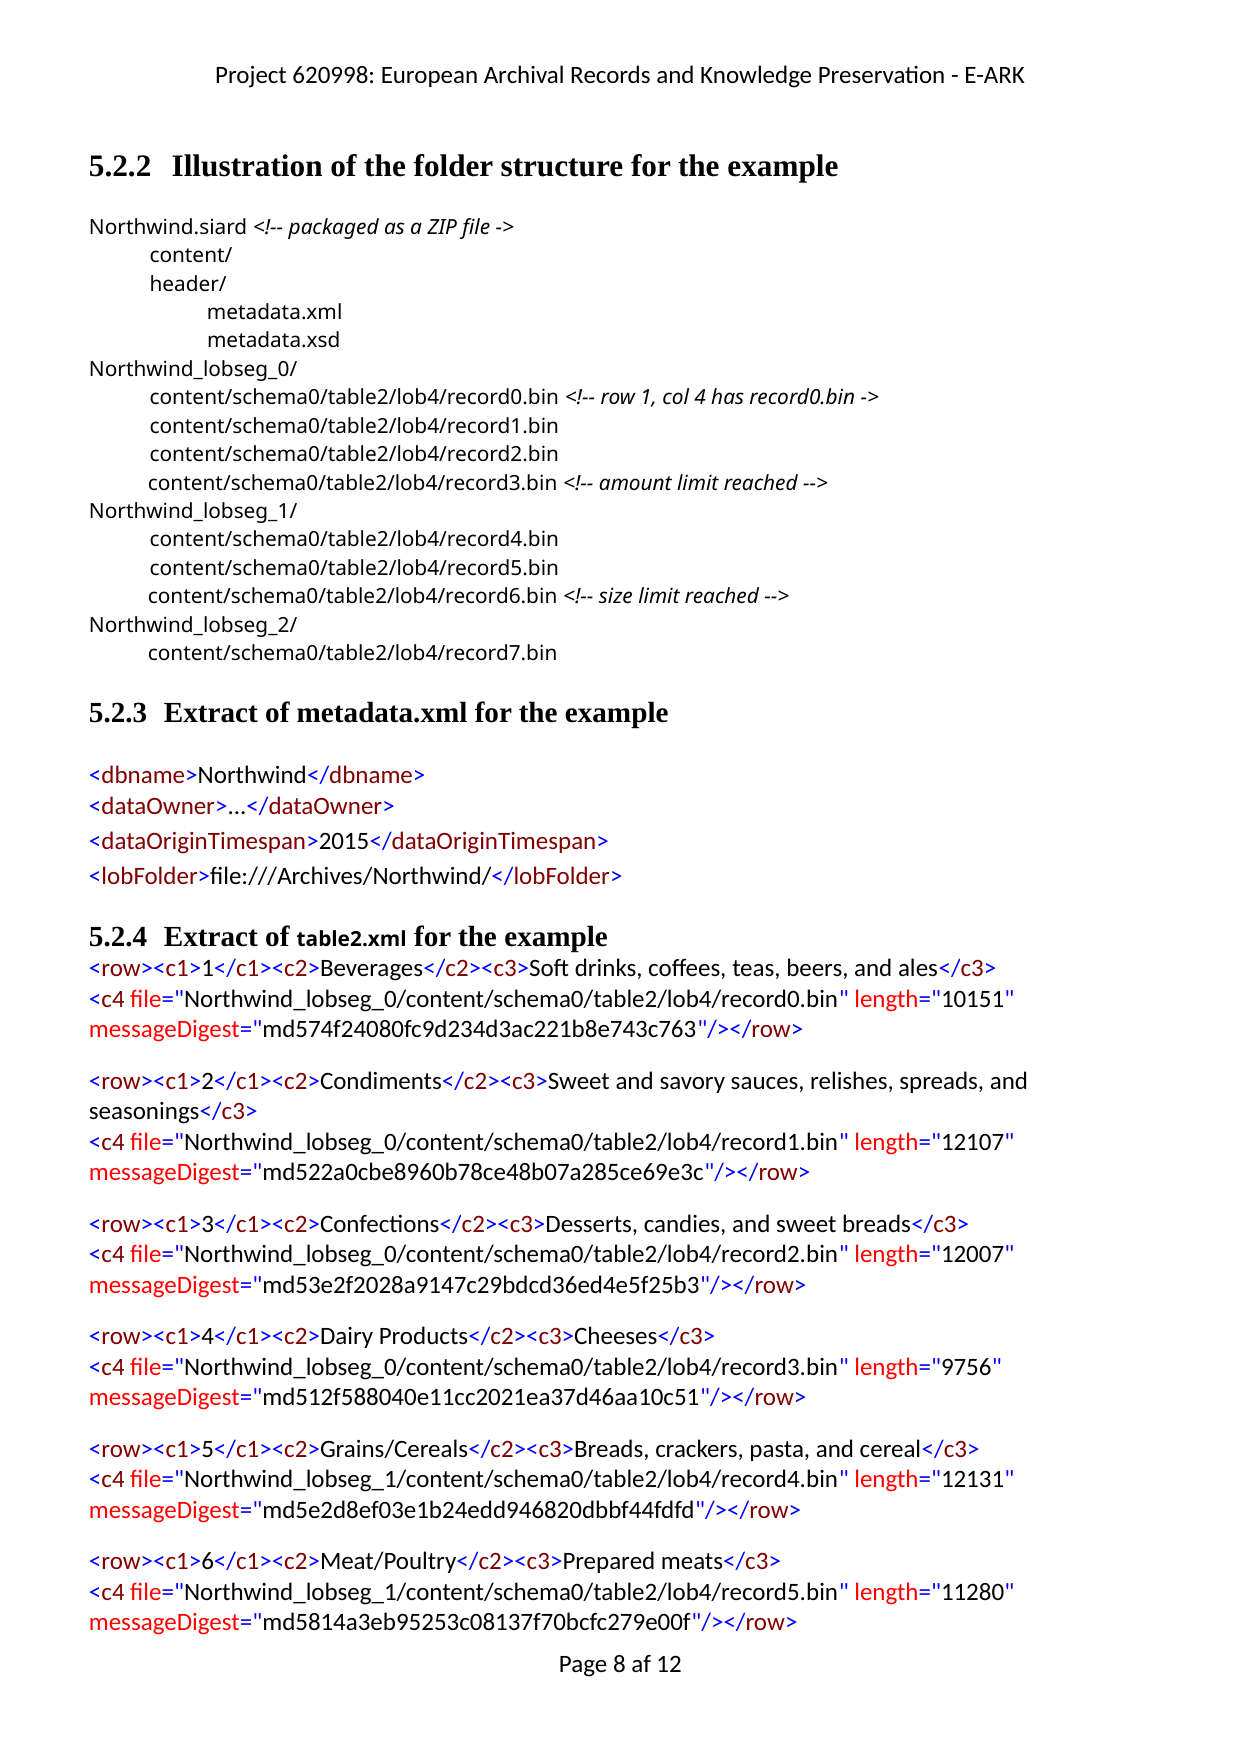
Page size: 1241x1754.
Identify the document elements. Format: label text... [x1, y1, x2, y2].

text metadata.xml [89, 297, 1152, 326]
text content/schema0/table2/lob4/record3.bin <!-- amount limit reached --> [89, 468, 1152, 496]
text Northwind_lobseg_2/ [89, 610, 1152, 638]
text header/ [89, 269, 1152, 297]
text Northwind_lobseg_0/ [89, 354, 1152, 382]
list Illustration of the folder structure for the example [89, 147, 1152, 183]
text content/schema0/table2/lob4/record7.bin [89, 638, 1152, 667]
text <row><c1>2</c1><c2>Condiments</c2><c3>Sweet and savory sauces, relishes, spreads, and seasonings</c3> <c4 file="Northwind_lobseg_0/content/schema0/table2/lob4/record1.bin" length="12107" messageDigest="md522a0cbe8960b78ce48b07a285ce69e3c"/></row> [89, 1065, 1152, 1187]
list Extract of table2.xml for the example [89, 919, 1152, 953]
text <row><c1>3</c1><c2>Confections</c2><c3>Desserts, candies, and sweet breads</c3> <c4 file="Northwind_lobseg_0/content/schema0/table2/lob4/record2.bin" length="12007" messageDigest="md53e2f2028a9147c29bdcd36ed4e5f25b3"/></row> [89, 1208, 1152, 1299]
text Northwind_lobseg_1/ [89, 496, 1152, 524]
text content/schema0/table2/lob4/record5.bin [89, 553, 1152, 581]
text content/schema0/table2/lob4/record2.bin [89, 439, 1152, 468]
text content/schema0/table2/lob4/record4.bin [89, 524, 1152, 553]
text <dataOriginTimespan>2015</dataOriginTimespan> [89, 825, 1152, 856]
list Extract of metadata.xml for the example [89, 696, 1152, 729]
text <row><c1>4</c1><c2>Dairy Products</c2><c3>Cheeses</c3> <c4 file="Northwind_lobseg_0/content/schema0/table2/lob4/record3.bin" length="9756" messageDigest="md512f588040e11cc2021ea37d46aa10c51"/></row> [89, 1320, 1152, 1412]
text Northwind.siard <!-- packaged as a ZIP file -> [89, 212, 1152, 240]
text <lobFolder>file:///Archives/Northwind/</lobFolder> [89, 860, 1152, 891]
text <row><c1>1</c1><c2>Beverages</c2><c3>Soft drinks, coffees, teas, beers, and ales</c3> <c4 file="Northwind_lobseg_0/content/schema0/table2/lob4/record0.bin" length="10151" messageDigest="md574f24080fc9d234d3ac221b8e743c763"/></row> [89, 953, 1152, 1044]
text <row><c1>6</c1><c2>Meat/Poultry</c2><c3>Prepared meats</c3> <c4 file="Northwind_lobseg_1/content/schema0/table2/lob4/record5.bin" length="11280" messageDigest="md5814a3eb95253c08137f70bcfc279e00f"/></row> [89, 1545, 1152, 1637]
text metadata.xsd [89, 326, 1152, 354]
text <dataOwner>...</dataOwner> [89, 790, 1152, 821]
text <dbname>Northwind</dbname> [89, 759, 1152, 790]
text content/ [89, 240, 1152, 269]
text <row><c1>5</c1><c2>Grains/Cereals</c2><c3>Breads, crackers, pasta, and cereal</c3> <c4 file="Northwind_lobseg_1/content/schema0/table2/lob4/record4.bin" length="12131" messageDigest="md5e2d8ef03e1b24edd946820dbbf44fdfd"/></row> [89, 1433, 1152, 1524]
text content/schema0/table2/lob4/record6.bin <!-- size limit reached --> [89, 581, 1152, 610]
text content/schema0/table2/lob4/record0.bin <!-- row 1, col 4 has record0.bin -> [89, 382, 1152, 411]
text content/schema0/table2/lob4/record1.bin [89, 411, 1152, 439]
